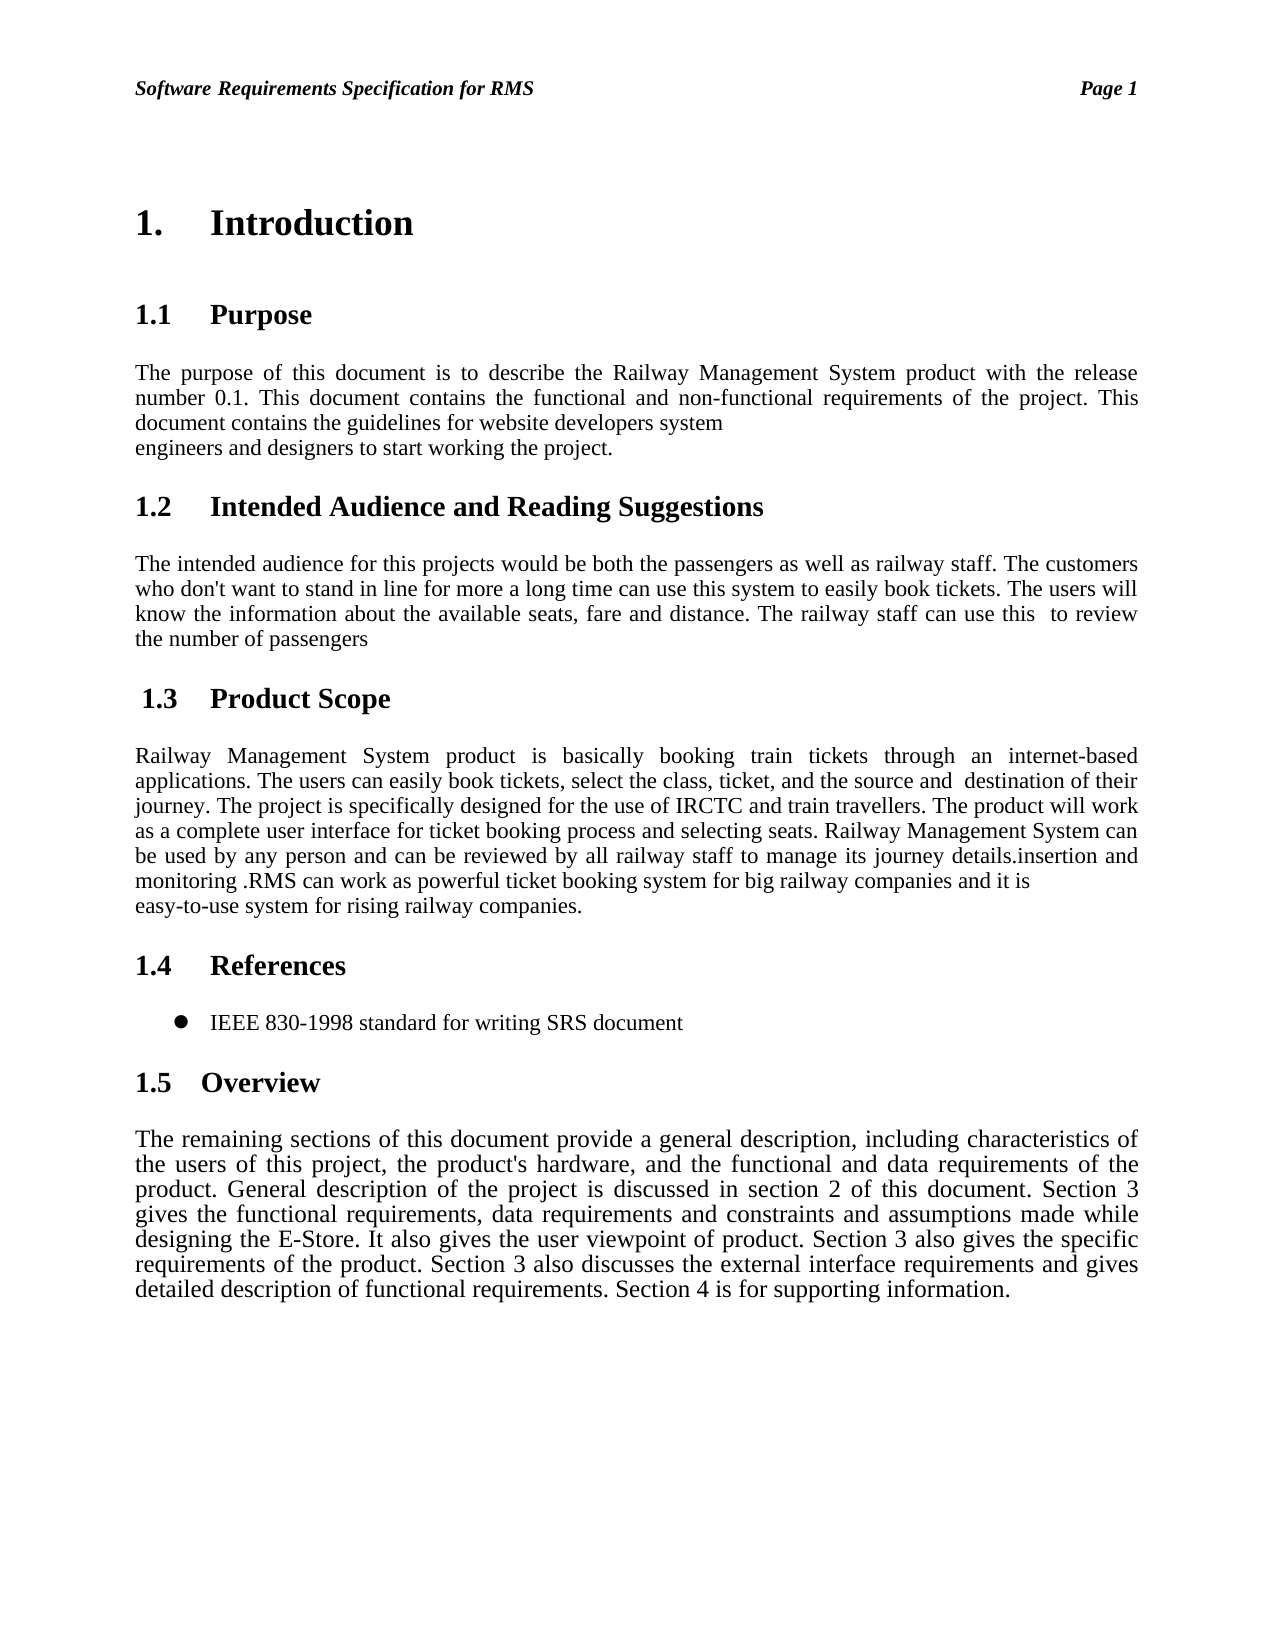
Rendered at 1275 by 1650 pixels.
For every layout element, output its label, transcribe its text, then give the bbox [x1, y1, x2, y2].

subtitle Introduction [135, 200, 1140, 243]
subtitle 1.5 Overview [135, 1065, 1140, 1098]
subtitle Purpose [135, 297, 1140, 331]
subtitle Product Scope [141, 681, 1140, 714]
subtitle Intended Audience and Reading Suggestions [135, 489, 1140, 523]
text The remaining sections of this document provide a general description, including characteristics of the users of this project, the product's hardware, and the functional and data requirements of the product. General description of the project is discussed in section 2 of this document. Section 3 gives the functional requirements, data requirements and constraints and assumptions made while designing the E-Store. It also gives the user viewpoint of product. Section 3 also gives the specific requirements of the product. Section 3 also discusses the external interface requirements and gives detailed description of functional requirements. Section 4 is for supporting information. [135, 1127, 1140, 1302]
text easy-to-use system for rising railway companies. [135, 894, 1140, 919]
text The intended audience for this projects would be both the passengers as well as railway staff. The customers who don't want to stand in line for more a long time can use this system to easily book tickets. The users will know the information about the available seats, fare and distance. The railway staff can use this to review the number of passengers [135, 552, 1140, 652]
text The purpose of this document is to describe the Railway Management System product with the release number 0.1. This document contains the functional and non-functional requirements of the project. This document contains the guidelines for website developers system [135, 360, 1140, 435]
list IEEE 830-1998 standard for writing SRS document [172, 1011, 1140, 1036]
subtitle References [135, 948, 1140, 981]
text Railway Management System product is basically booking train tickets through an internet-based applications. The users can easily book tickets, select the class, ticket, and the source and destination of their journey. The project is specifically designed for the use of IRCTC and train travellers. The product will work as a complete user interface for ticket booking process and selecting seats. Railway Management System can be used by any person and can be reviewed by all railway staff to manage its journey details.insertion and monitoring .RMS can work as powerful ticket booking system for big railway companies and it is [135, 744, 1140, 894]
text engineers and designers to start working the project. [135, 435, 1140, 460]
